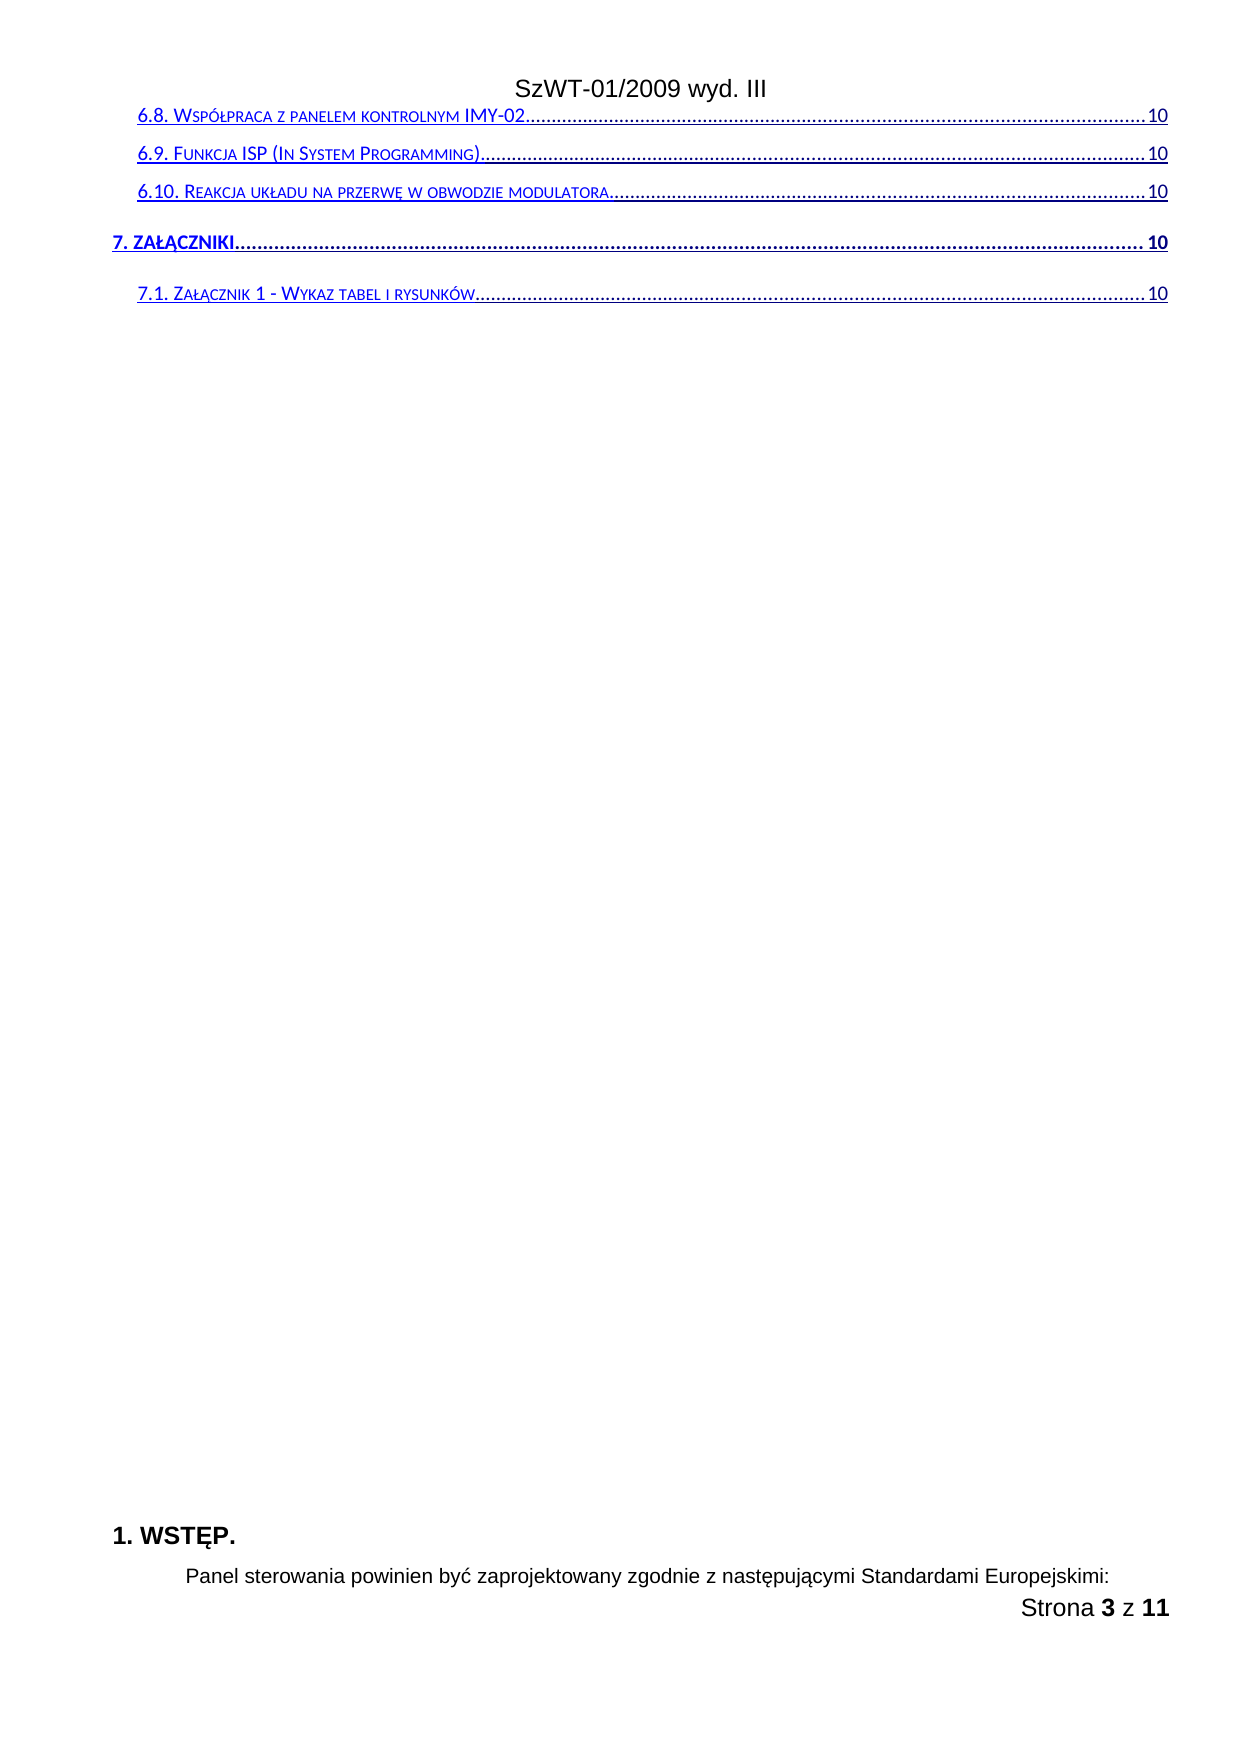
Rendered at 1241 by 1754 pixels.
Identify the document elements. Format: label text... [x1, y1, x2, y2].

text 7. ZAŁĄCZNIKI 10 [112, 229, 1169, 255]
text 6.9. Funkcja ISP (In System Programming). 10 [137, 141, 1169, 166]
subtitle 1. WSTĘP. [112, 1521, 1169, 1549]
text 6.10. Reakcja układu na przerwę w obwodzie modulatora. 10 [137, 179, 1169, 204]
text 6.8. Współpraca z panelem kontrolnym IMY-02. 10 [137, 102, 1169, 128]
text 7.1. Załącznik 1 - Wykaz tabel i rysunków 10 [137, 280, 1169, 305]
text Panel sterowania powinien być zaprojektowany zgodnie z następującymi Standardami Europejskimi: [112, 1564, 1169, 1588]
